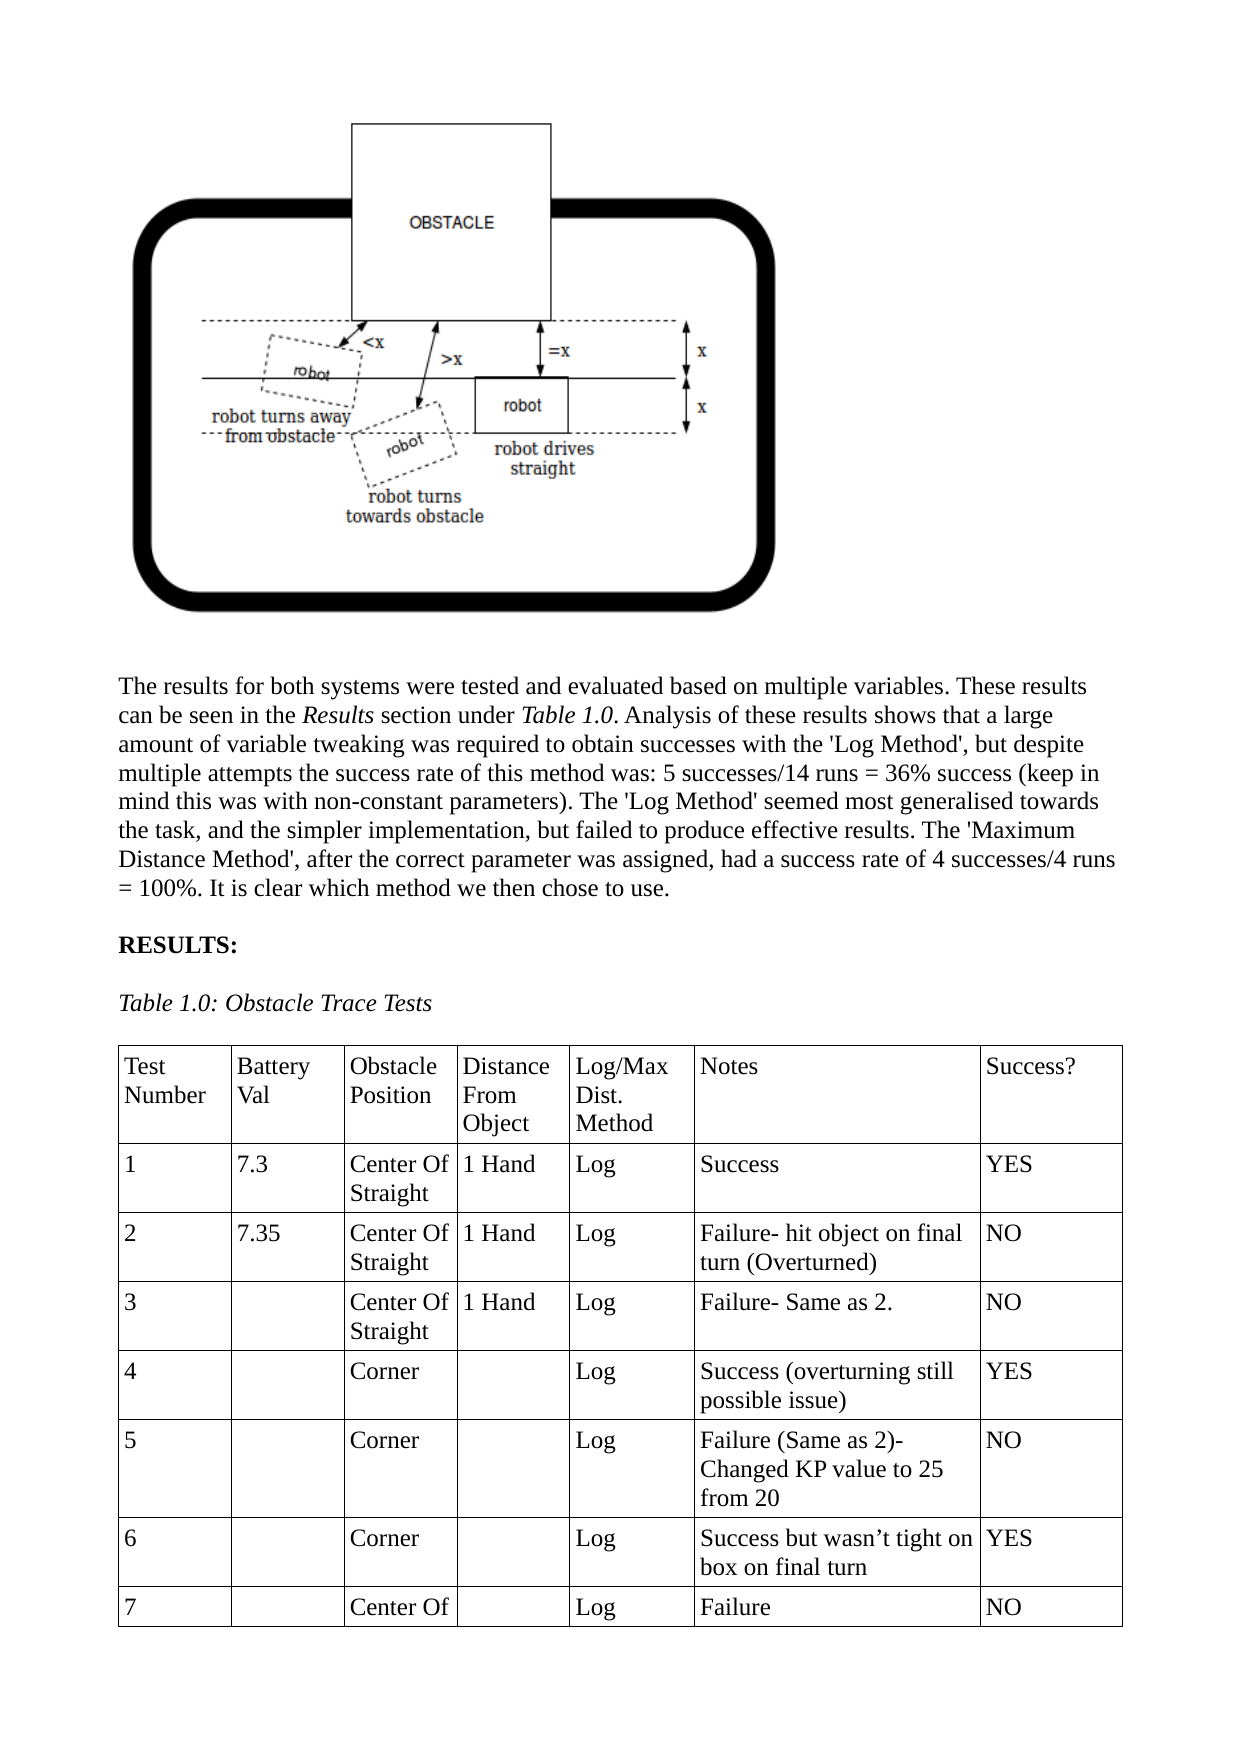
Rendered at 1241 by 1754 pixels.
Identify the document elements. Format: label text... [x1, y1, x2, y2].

table_cell [458, 1420, 569, 1517]
table_cell 7.3 [232, 1144, 344, 1212]
table_cell Failure- Same as 2. [695, 1282, 980, 1350]
text RESULTS: [118, 930, 1122, 959]
table_cell Failure (Same as 2)- Changed KP value to 25 from 20 [695, 1420, 980, 1517]
table_cell 1 Hand [458, 1213, 569, 1281]
table_cell 3 [119, 1282, 231, 1350]
table_cell Log [570, 1282, 694, 1350]
table_cell 2 [119, 1213, 231, 1281]
table_cell Corner [345, 1351, 457, 1419]
table_cell Log [570, 1213, 694, 1281]
table_cell Success (overturning still possible issue) [695, 1351, 980, 1419]
table_cell Center Of Straight [345, 1282, 457, 1350]
table_cell Log [570, 1351, 694, 1419]
table_cell Failure [695, 1587, 980, 1626]
table_cell 6 [119, 1518, 231, 1586]
table_cell Log [570, 1518, 694, 1586]
table_header Notes [695, 1046, 980, 1143]
table_cell Log [570, 1420, 694, 1517]
table_header Success? [981, 1046, 1122, 1143]
table_cell [458, 1351, 569, 1419]
table_header Distance From Object [458, 1046, 569, 1143]
text Table 1.0: Obstacle Trace Tests [118, 988, 1122, 1016]
table_header Battery Val [232, 1046, 344, 1143]
text The results for both systems were tested and evaluated based on multiple variables. These results can be seen in the Results section under Table 1.0. Analysis of these results shows that a large amount of variable tweaking was required to obtain successes with the 'Log Method', but despite multiple attempts the success rate of this method was: 5 successes/14 runs = 36% success (keep in mind this was with non-constant parameters). The 'Log Method' seemed most generalised towards the task, and the simpler implementation, but failed to produce effective results. The 'Maximum Distance Method', after the correct parameter was assigned, had a success rate of 4 successes/4 runs = 100%. It is clear which method we then chose to use. [118, 671, 1122, 901]
table_cell 4 [119, 1351, 231, 1419]
table_cell Success but wasn’t tight on box on final turn [695, 1518, 980, 1586]
table_cell Center Of Straight [345, 1144, 457, 1212]
table_cell 1 [119, 1144, 231, 1212]
table_cell Failure- hit object on final turn (Overturned) [695, 1213, 980, 1281]
table_cell 7.35 [232, 1213, 344, 1281]
table_cell Log [570, 1144, 694, 1212]
table_header Obstacle Position [345, 1046, 457, 1143]
table_cell YES [981, 1144, 1122, 1212]
table_cell [232, 1420, 344, 1517]
table_cell Corner [345, 1420, 457, 1517]
table_cell NO [981, 1420, 1122, 1517]
table_cell YES [981, 1518, 1122, 1586]
table_cell Log [570, 1587, 694, 1626]
table_header Log/Max Dist. Method [570, 1046, 694, 1143]
table_header Test Number [119, 1046, 231, 1143]
table_cell Corner [345, 1518, 457, 1586]
table_cell NO [981, 1282, 1122, 1350]
table_cell Success [695, 1144, 980, 1212]
table_cell [232, 1351, 344, 1419]
table_cell 7 [119, 1587, 231, 1626]
table_cell [232, 1282, 344, 1350]
table_cell [458, 1518, 569, 1586]
table_cell [232, 1587, 344, 1626]
table_cell Center Of Straight [345, 1213, 457, 1281]
table_cell NO [981, 1213, 1122, 1281]
table_cell NO [981, 1587, 1122, 1626]
table_cell Center Of [345, 1587, 457, 1626]
table_cell 1 Hand [458, 1282, 569, 1350]
table_cell [232, 1518, 344, 1586]
table_cell 1 Hand [458, 1144, 569, 1212]
table_cell YES [981, 1351, 1122, 1419]
table_cell 5 [119, 1420, 231, 1517]
table_cell [458, 1587, 569, 1626]
